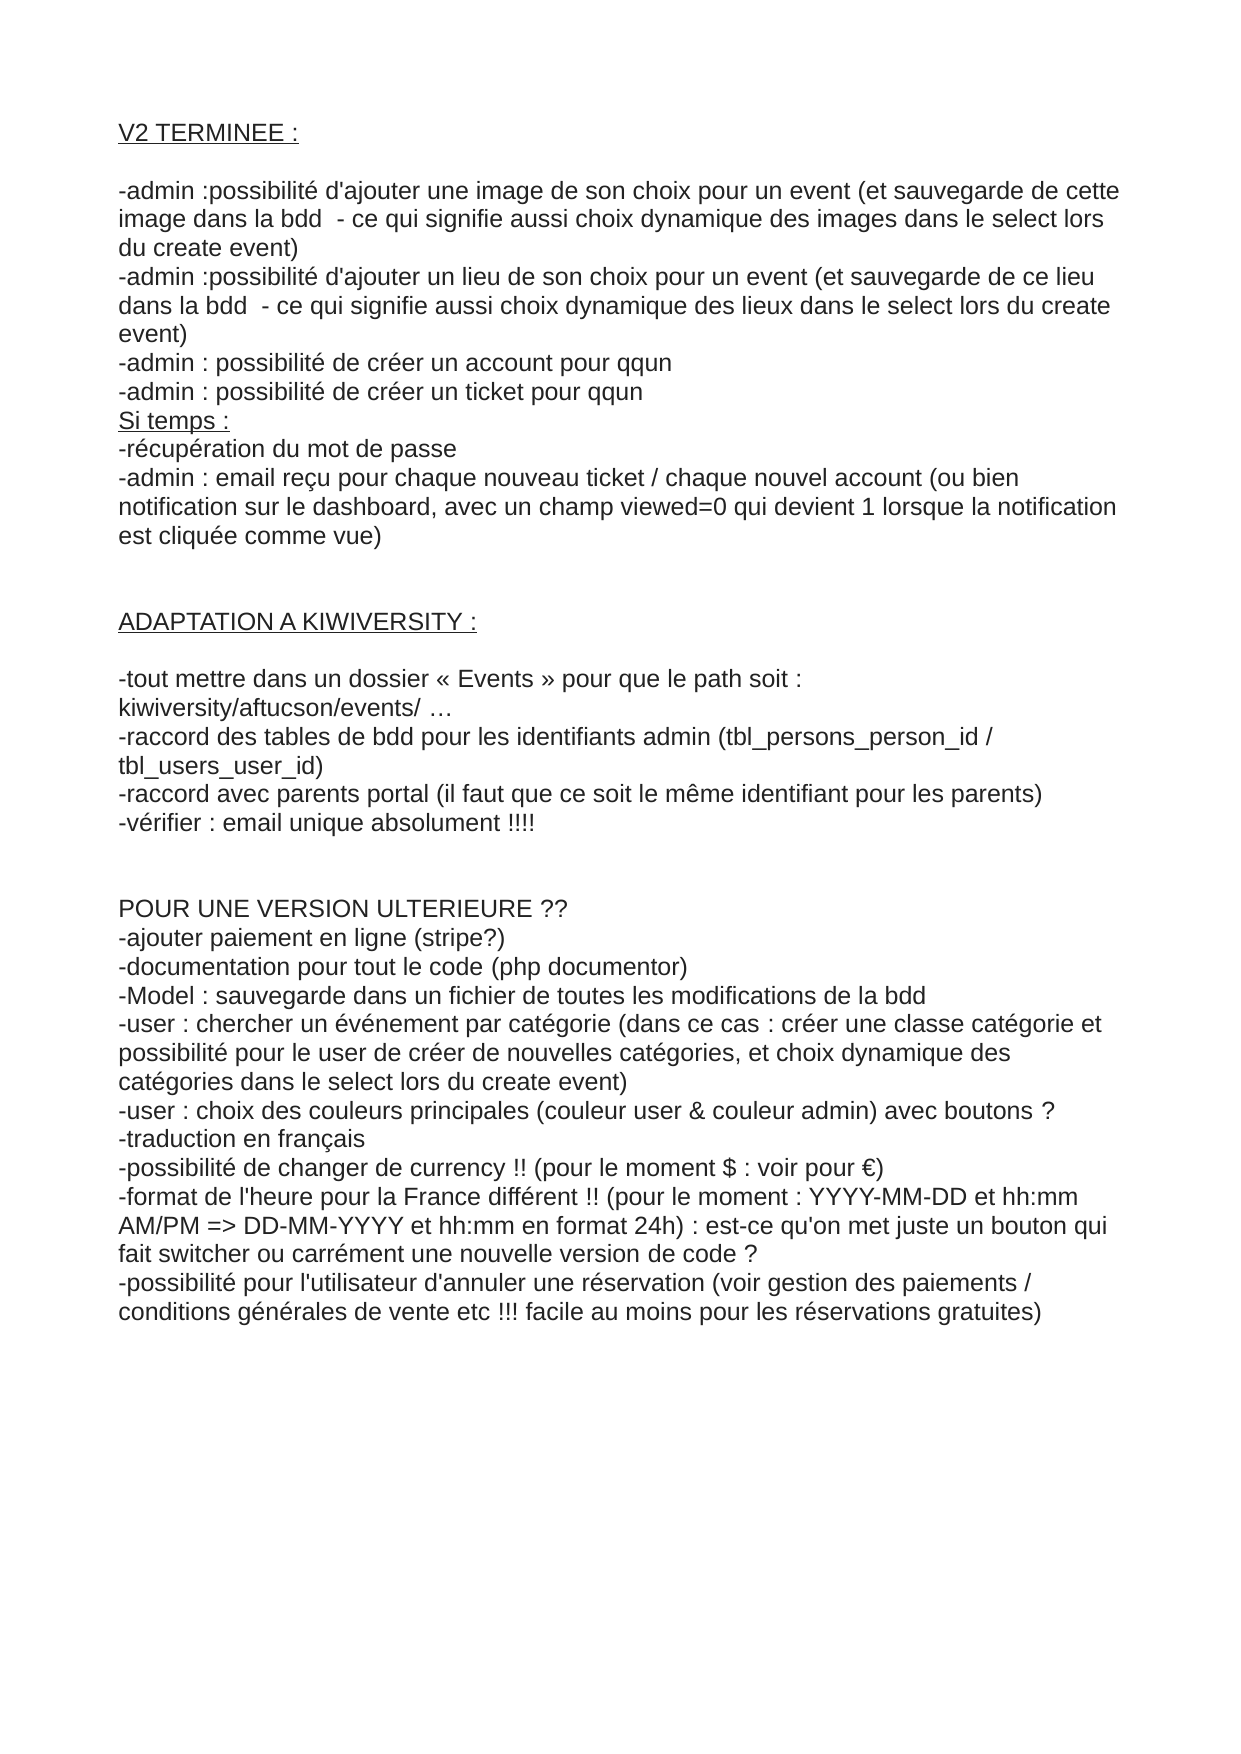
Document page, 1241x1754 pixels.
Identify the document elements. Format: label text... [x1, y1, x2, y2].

text -Model : sauvegarde dans un fichier de toutes les modifications de la bdd [118, 981, 1122, 1009]
text -vérifier : email unique absolument !!!! [118, 808, 1122, 837]
text -raccord avec parents portal (il faut que ce soit le même identifiant pour les parents) [118, 779, 1122, 808]
text -format de l'heure pour la France différent !! (pour le moment : YYYY-MM-DD et hh:mm AM/PM => DD-MM-YYYY et hh:mm en format 24h) : est-ce qu'on met juste un bouton qui fait switcher ou carrément une nouvelle version de code ? [118, 1182, 1122, 1268]
text -raccord des tables de bdd pour les identifiants admin (tbl_persons_person_id / tbl_users_user_id) [118, 722, 1122, 779]
text -récupération du mot de passe [118, 434, 1122, 463]
text -user : choix des couleurs principales (couleur user & couleur admin) avec boutons ? [118, 1096, 1122, 1124]
text -possibilité de changer de currency !! (pour le moment $ : voir pour €) [118, 1153, 1122, 1182]
text -ajouter paiement en ligne (stripe?) [118, 923, 1122, 952]
text -tout mettre dans un dossier « Events » pour que le path soit : kiwiversity/aftucson/events/ … [118, 664, 1122, 722]
text POUR UNE VERSION ULTERIEURE ?? [118, 894, 1122, 923]
text -possibilité pour l'utilisateur d'annuler une réservation (voir gestion des paiements / conditions générales de vente etc !!! facile au moins pour les réservations gratuites) [118, 1268, 1122, 1326]
text -admin : possibilité de créer un ticket pour qqun [118, 377, 1122, 406]
text Si temps : [118, 406, 1122, 434]
text -admin :possibilité d'ajouter un lieu de son choix pour un event (et sauvegarde de ce lieu dans la bdd - ce qui signifie aussi choix dynamique des lieux dans le select lors du create event) [118, 262, 1122, 348]
text ADAPTATION A KIWIVERSITY : [118, 607, 1122, 636]
text V2 TERMINEE : [118, 118, 1122, 147]
text -admin :possibilité d'ajouter une image de son choix pour un event (et sauvegarde de cette image dans la bdd - ce qui signifie aussi choix dynamique des images dans le select lors du create event) [118, 176, 1122, 262]
text -traduction en français [118, 1124, 1122, 1153]
text -admin : possibilité de créer un account pour qqun [118, 348, 1122, 377]
text -admin : email reçu pour chaque nouveau ticket / chaque nouvel account (ou bien notification sur le dashboard, avec un champ viewed=0 qui devient 1 lorsque la notification est cliquée comme vue) [118, 463, 1122, 549]
text -user : chercher un événement par catégorie (dans ce cas : créer une classe catégorie et possibilité pour le user de créer de nouvelles catégories, et choix dynamique des catégories dans le select lors du create event) [118, 1009, 1122, 1096]
text -documentation pour tout le code (php documentor) [118, 952, 1122, 981]
